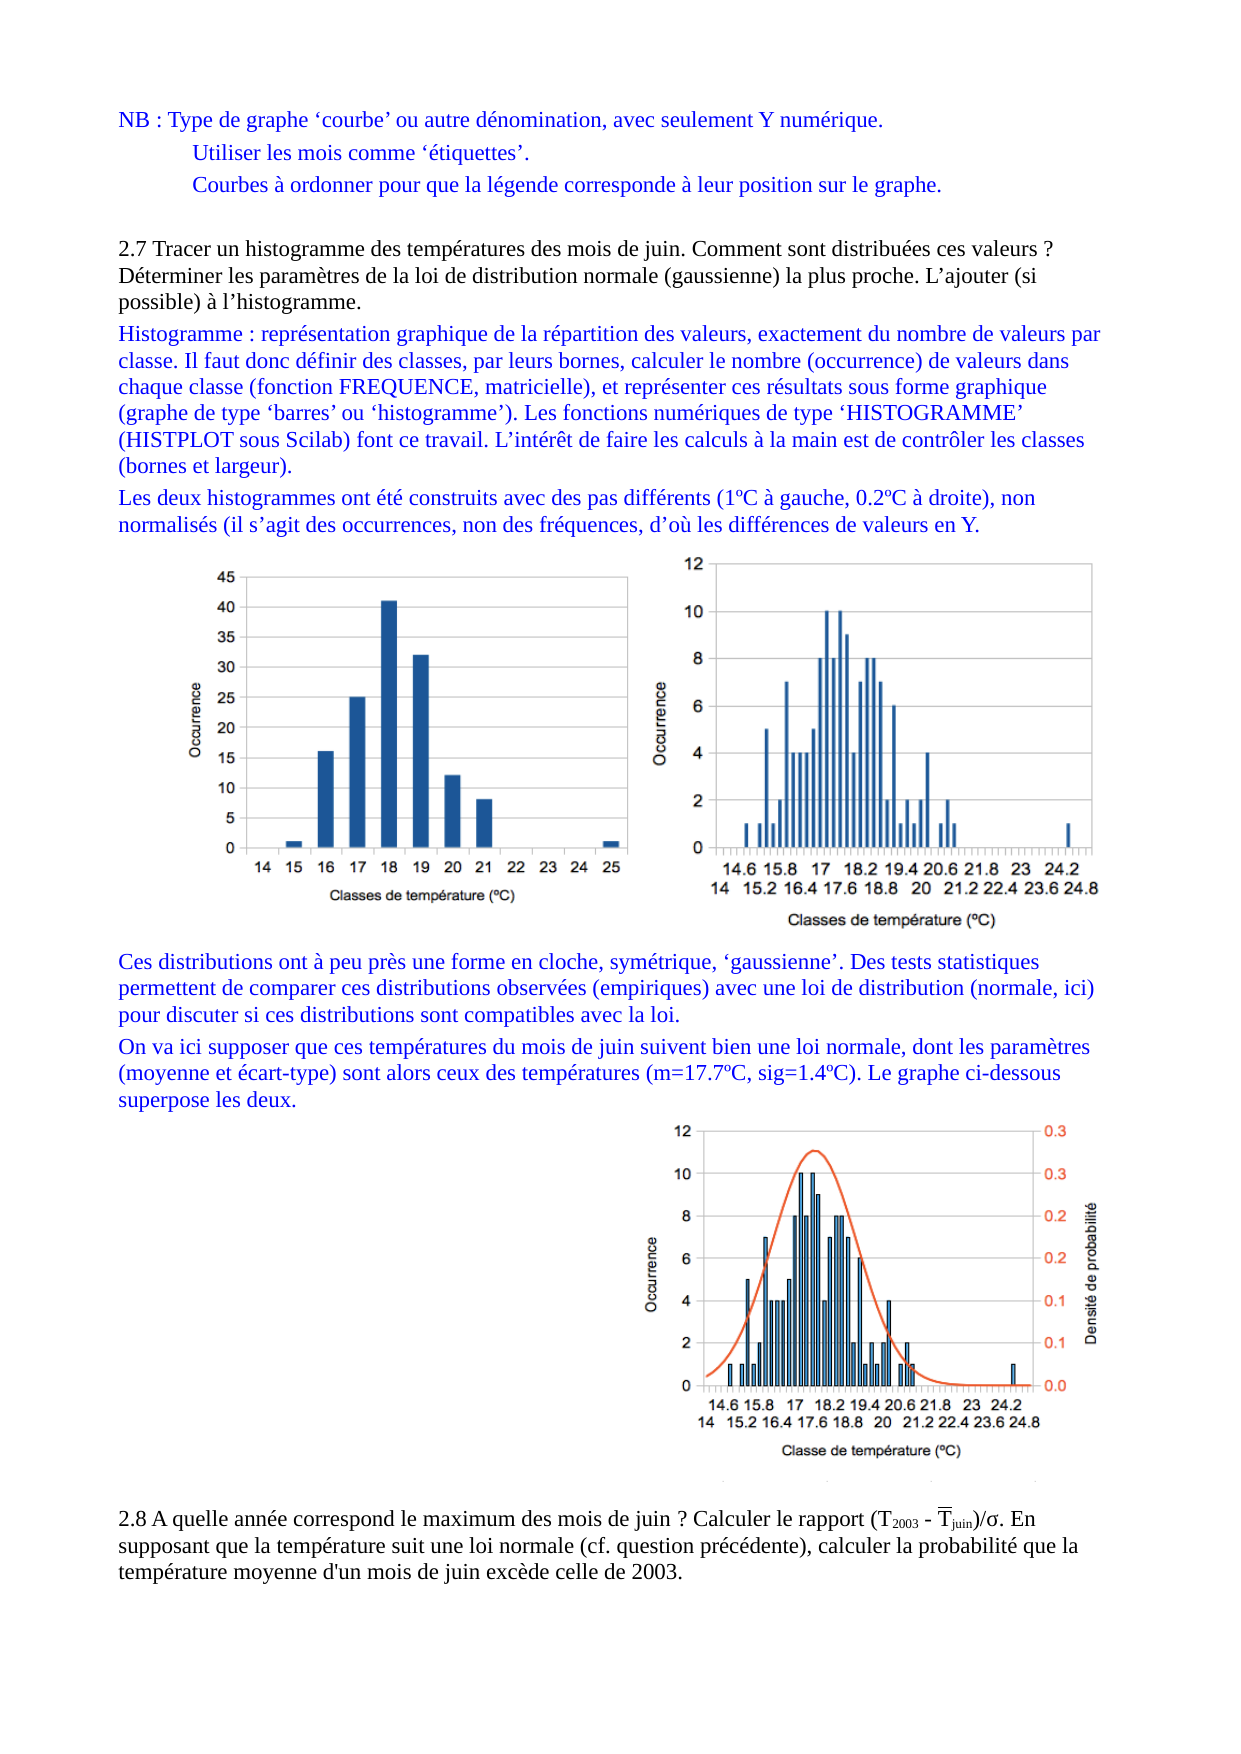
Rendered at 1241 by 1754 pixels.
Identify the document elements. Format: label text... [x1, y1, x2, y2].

text Ces distributions ont à peu près une forme en cloche, symétrique, ‘gaussienne’. Des tests statistiques permettent de comparer ces distributions observées (empiriques) avec une loi de distribution (normale, ici) pour discuter si ces distributions sont compatibles avec la loi. [118, 948, 1122, 1027]
text Histogramme : représentation graphique de la répartition des valeurs, exactement du nombre de valeurs par classe. Il faut donc définir des classes, par leurs bornes, calculer le nombre (occurrence) de valeurs dans chaque classe (fonction FREQUENCE, matricielle), et représenter ces résultats sous forme graphique (graphe de type ‘barres’ ou ‘histogramme’). Les fonctions numériques de type ‘HISTOGRAMME’ (HISTPLOT sous Scilab) font ce travail. L’intérêt de faire les calculs à la main est de contrôler les classes (bornes et largeur). [118, 320, 1122, 478]
text Courbes à ordonner pour que la légende corresponde à leur position sur le graphe. [118, 171, 1122, 197]
text Utiliser les mois comme ‘étiquettes’. [118, 138, 1122, 165]
picture [639, 1106, 1112, 1482]
text Les deux histogrammes ont été construits avec des pas différents (1ºC à gauche, 0.2ºC à droite), non normalisés (il s’agit des occurrences, non des fréquences, d’où les différences de valeurs en Y. [118, 484, 1122, 537]
text 2.7 Tracer un histogramme des températures des mois de juin. Comment sont distribuées ces valeurs ?Déterminer les paramètres de la loi de distribution normale (gaussienne) la plus proche. L’ajouter (si possible) à l’histogramme. [118, 235, 1122, 314]
text 2.8 A quelle année correspond le maximum des mois de juin ? Calculer le rapport (T2003 - Tjuin)/σ. En supposant que la température suit une loi normale (cf. question précédente), calculer la probabilité que la température moyenne d'un mois de juin excède celle de 2003. [118, 1506, 1122, 1584]
text On va ici supposer que ces températures du mois de juin suivent bien une loi normale, dont les paramètres (moyenne et écart-type) sont alors ceux des températures (m=17.7ºC, sig=1.4ºC). Le graphe ci-dessous superpose les deux. [118, 1033, 1122, 1112]
picture [168, 537, 1107, 943]
text NB : Type de graphe ‘courbe’ ou autre dénomination, avec seulement Y numérique. [118, 106, 1122, 133]
